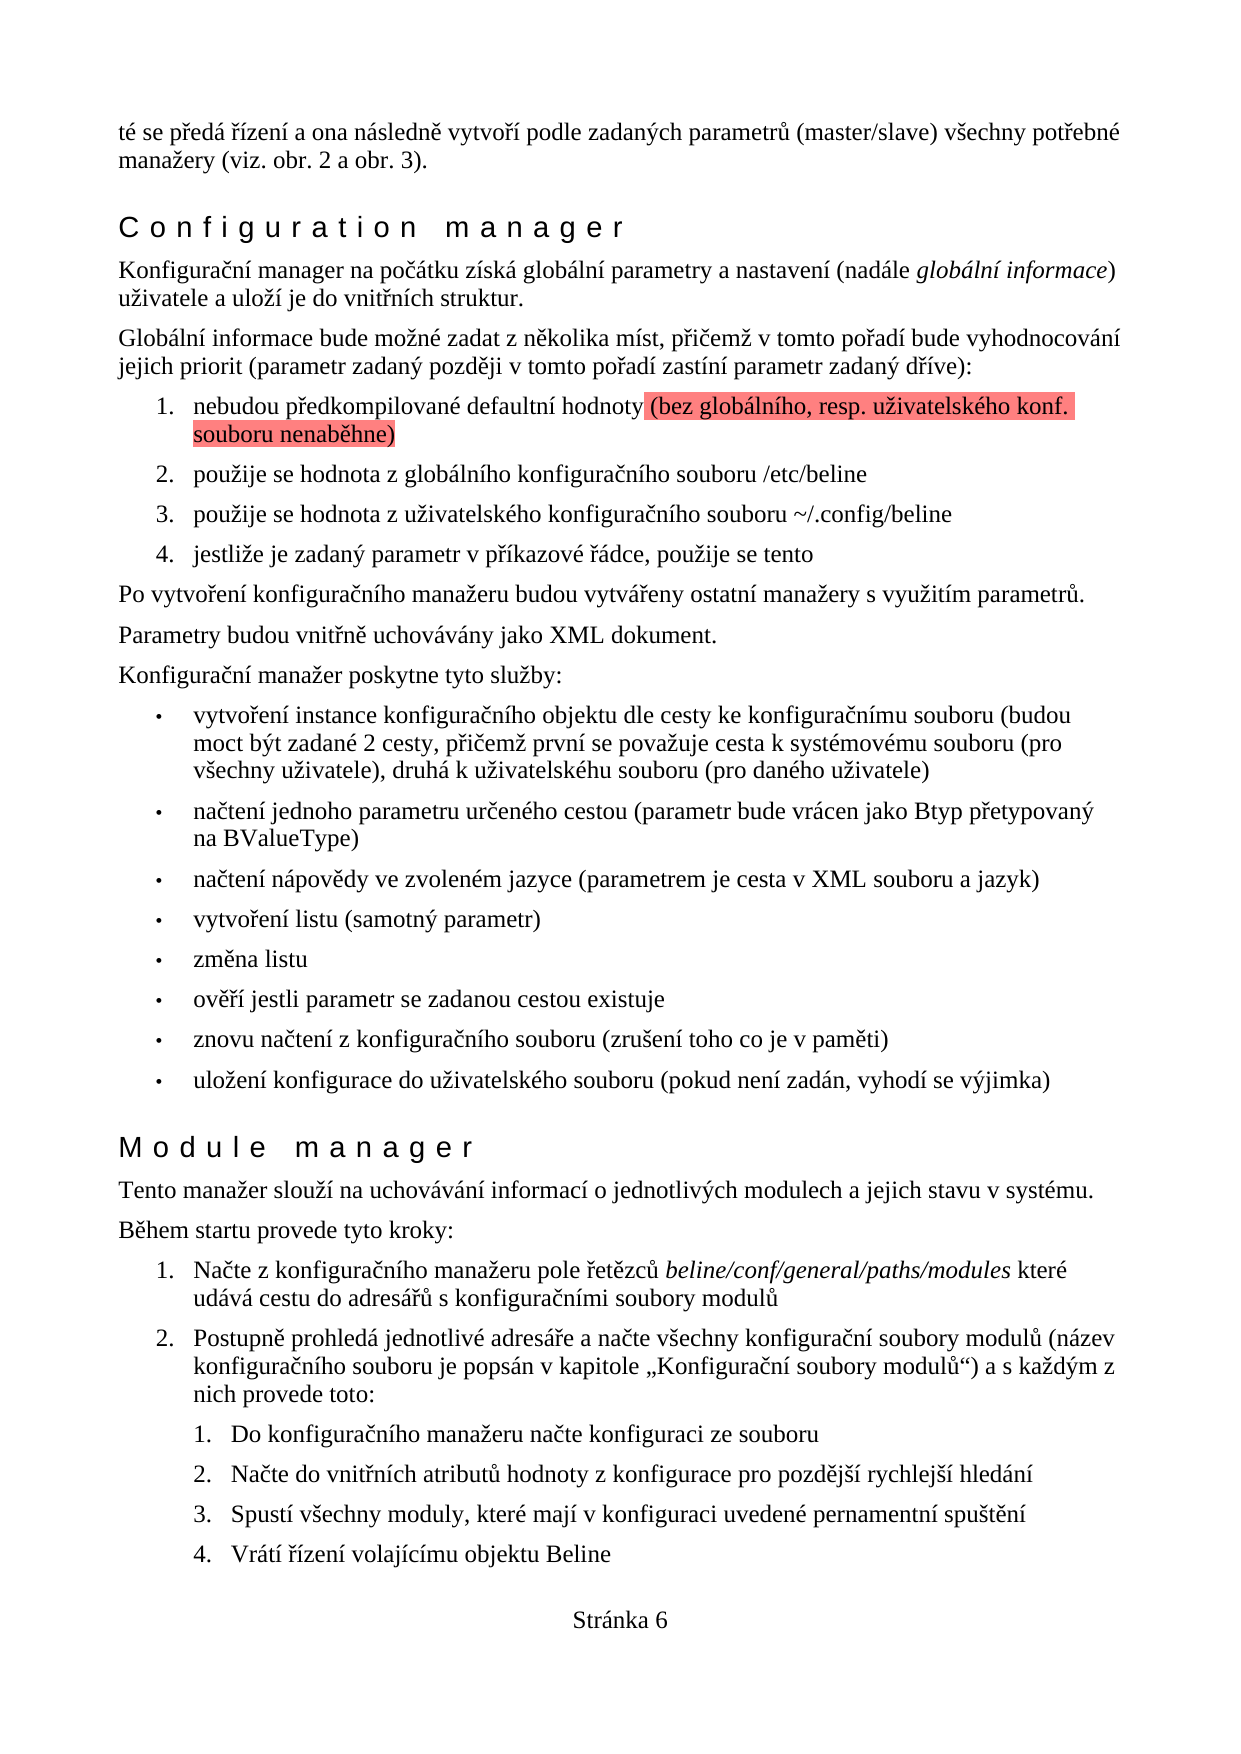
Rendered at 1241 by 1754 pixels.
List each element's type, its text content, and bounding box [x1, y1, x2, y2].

text Konfigurační manager na počátku získá globální parametry a nastavení (nadále globální informace) uživatele a uloží je do vnitřních struktur. [118, 256, 1122, 312]
list uložení konfigurace do uživatelského souboru (pokud není zadán, vyhodí se výjimka) [156, 1066, 1122, 1093]
text Konfigurační manažer poskytne tyto služby: [118, 661, 1122, 689]
list znovu načtení z konfiguračního souboru (zrušení toho co je v paměti) [156, 1026, 1122, 1053]
text Tento manažer slouží na uchovávání informací o jednotlivých modulech a jejich stavu v systému. [118, 1176, 1122, 1204]
list Vrátí řízení volajícímu objektu Beline [193, 1541, 1122, 1568]
list vytvoření instance konfiguračního objektu dle cesty ke konfiguračnímu souboru (budou moct být zadané 2 cesty, přičemž první se považuje cesta k systémovému souboru (pro všechny uživatele), druhá k uživatelskéhu souboru (pro daného uživatele) [156, 701, 1122, 784]
text té se předá řízení a ona následně vytvoří podle zadaných parametrů (master/slave) všechny potřebné manažery (viz. obr. 2 a obr. 3). [118, 118, 1122, 173]
list Načte do vnitřních atributů hodnoty z konfigurace pro pozdější rychlejší hledání [193, 1460, 1122, 1488]
subtitle Configuration manager [118, 211, 1122, 244]
list použije se hodnota z uživatelského konfiguračního souboru ~/.config/beline [156, 500, 1122, 528]
list Spustí všechny moduly, které mají v konfiguraci uvedené pernamentní spuštění [193, 1500, 1122, 1528]
list načtení nápovědy ve zvoleném jazyce (parametrem je cesta v XML souboru a jazyk) [156, 865, 1122, 892]
text Po vytvoření konfiguračního manažeru budou vytvářeny ostatní manažery s využitím parametrů. [118, 581, 1122, 608]
list změna listu [156, 945, 1122, 973]
text Parametry budou vnitřně uchovávány jako XML dokument. [118, 621, 1122, 648]
list Načte z konfiguračního manažeru pole řetězců beline/conf/general/paths/modules které udává cestu do adresářů s konfiguračními soubory modulů [156, 1256, 1122, 1312]
text Během startu provede tyto kroky: [118, 1216, 1122, 1244]
list použije se hodnota z globálního konfiguračního souboru /etc/beline [156, 460, 1122, 488]
text Globální informace bude možné zadat z několika míst, přičemž v tomto pořadí bude vyhodnocování jejich priorit (parametr zadaný později v tomto pořadí zastíní parametr zadaný dříve): [118, 324, 1122, 379]
list načtení jednoho parametru určeného cestou (parametr bude vrácen jako Btyp přetypovaný na BValueType) [156, 797, 1122, 852]
list nebudou předkompilované defaultní hodnoty (bez globálního, resp. uživatelského konf. souboru nenaběhne) [156, 392, 1122, 447]
list jestliže je zadaný parametr v příkazové řádce, použije se tento [156, 540, 1122, 568]
list Do konfiguračního manažeru načte konfiguraci ze souboru [193, 1420, 1122, 1448]
list ověří jestli parametr se zadanou cestou existuje [156, 985, 1122, 1013]
list Postupně prohledá jednotlivé adresáře a načte všechny konfigurační soubory modulů (název konfiguračního souboru je popsán v kapitole „Konfigurační soubory modulů“) a s každým z nich provede toto: [156, 1324, 1122, 1407]
subtitle Module manager [118, 1131, 1122, 1163]
list vytvoření listu (samotný parametr) [156, 905, 1122, 933]
